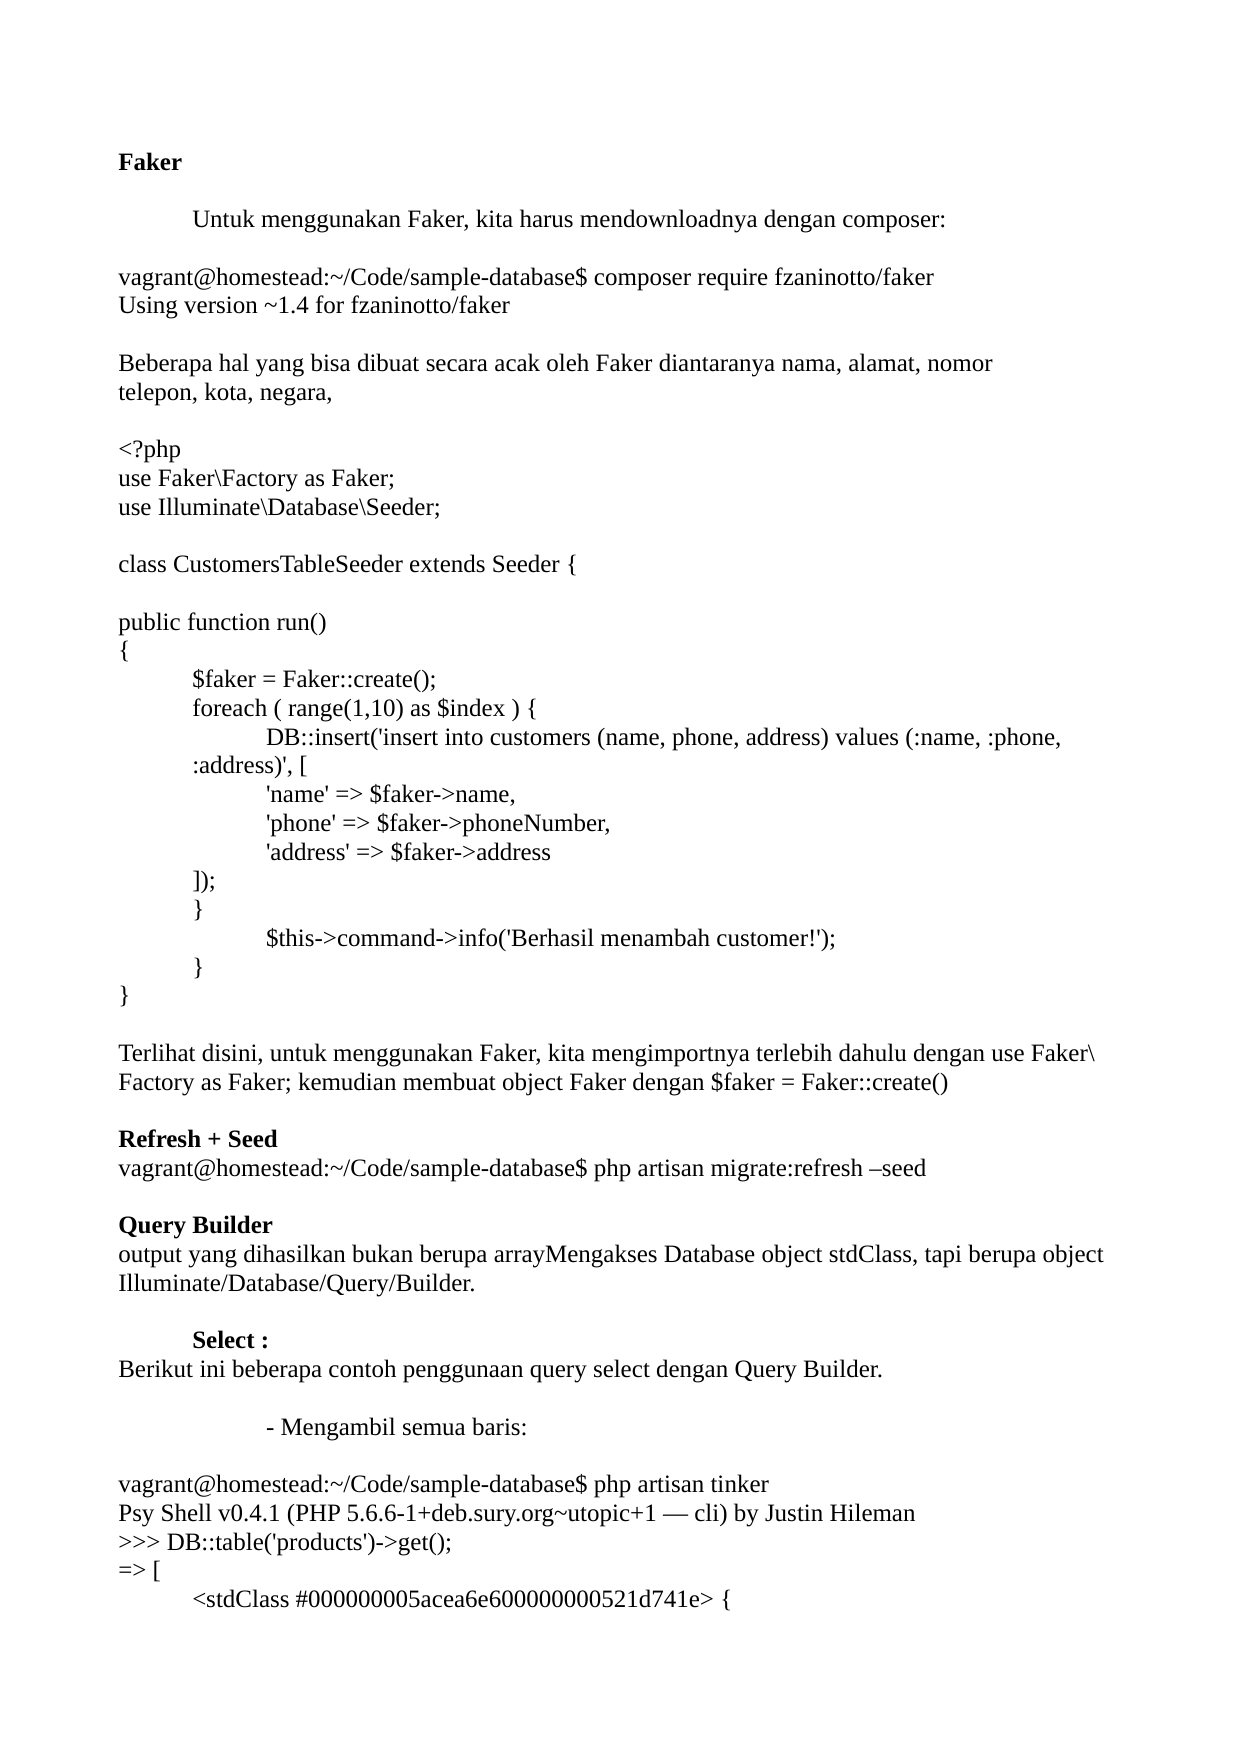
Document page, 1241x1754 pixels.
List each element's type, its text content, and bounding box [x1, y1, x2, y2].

text { [118, 636, 1122, 664]
text 'name' => $faker->name, [118, 779, 1122, 808]
text Using version ~1.4 for fzaninotto/faker [118, 291, 1122, 319]
text vagrant@homestead:~/Code/sample-database$ php artisan tinker [118, 1469, 1122, 1498]
text output yang dihasilkan bukan berupa arrayMengakses Database object stdClass, tapi berupa object Illuminate/Database/Query/Builder. [118, 1239, 1122, 1297]
text Beberapa hal yang bisa dibuat secara acak oleh Faker diantaranya nama, alamat, nomor [118, 348, 1122, 377]
text public function run() [118, 607, 1122, 636]
text vagrant@homestead:~/Code/sample-database$ php artisan migrate:refresh –seed [118, 1153, 1122, 1182]
text Select : [118, 1326, 1122, 1354]
text } [118, 952, 1122, 981]
text >>> DB::table('products')->get(); [118, 1527, 1122, 1556]
text ]); [118, 866, 1122, 894]
text Faker [118, 147, 1122, 176]
text } [118, 894, 1122, 923]
text $faker = Faker::create(); [118, 664, 1122, 693]
text 'phone' => $faker->phoneNumber, [118, 808, 1122, 837]
text vagrant@homestead:~/Code/sample-database$ composer require fzaninotto/faker [118, 262, 1122, 291]
text Query Builder [118, 1211, 1122, 1239]
text <?php [118, 434, 1122, 463]
text 'address' => $faker->address [118, 837, 1122, 866]
text Untuk menggunakan Faker, kita harus mendownloadnya dengan composer: [118, 204, 1122, 233]
text use Faker\Factory as Faker; [118, 463, 1122, 492]
text Refresh + Seed [118, 1124, 1122, 1153]
text } [118, 981, 1122, 1009]
text DB::insert('insert into customers (name, phone, address) values (:name, :phone, :address)', [ [118, 722, 1122, 779]
text foreach ( range(1,10) as $index ) { [118, 693, 1122, 722]
text <stdClass #000000005acea6e600000000521d741e> { [118, 1584, 1122, 1613]
text $this->command->info('Berhasil menambah customer!'); [118, 923, 1122, 952]
text Berikut ini beberapa contoh penggunaan query select dengan Query Builder. [118, 1354, 1122, 1383]
text => [ [118, 1556, 1122, 1584]
text Terlihat disini, untuk menggunakan Faker, kita mengimportnya terlebih dahulu dengan use Faker\Factory as Faker; kemudian membuat object Faker dengan $faker = Faker::create() [118, 1038, 1122, 1096]
text - Mengambil semua baris: [118, 1412, 1122, 1441]
text telepon, kota, negara, [118, 377, 1122, 406]
text use Illuminate\Database\Seeder; [118, 492, 1122, 521]
text class CustomersTableSeeder extends Seeder { [118, 549, 1122, 578]
text Psy Shell v0.4.1 (PHP 5.6.6-1+deb.sury.org~utopic+1 — cli) by Justin Hileman [118, 1498, 1122, 1527]
